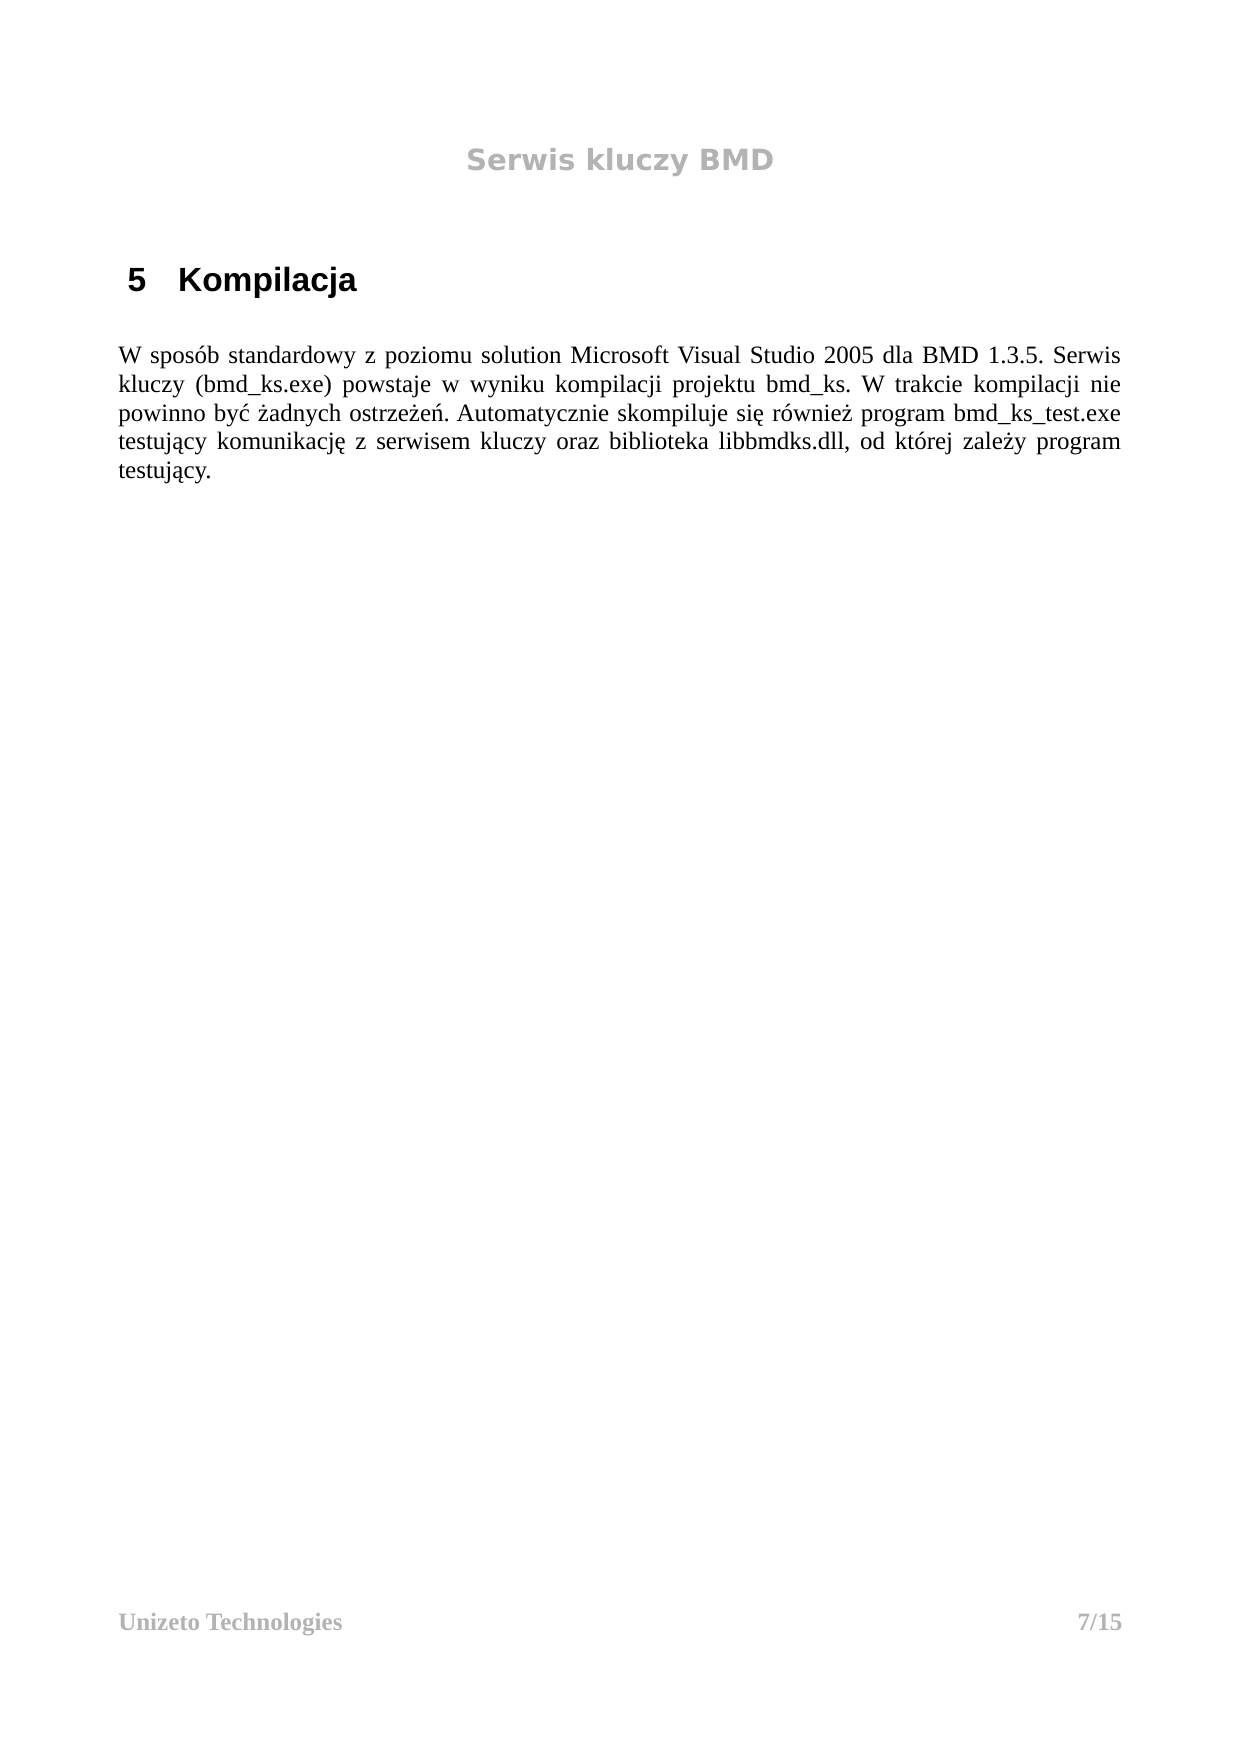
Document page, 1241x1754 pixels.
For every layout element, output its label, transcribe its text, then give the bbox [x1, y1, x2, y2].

text W sposób standardowy z poziomu solution Microsoft Visual Studio 2005 dla BMD 1.3.5. Serwis kluczy (bmd_ks.exe) powstaje w wyniku kompilacji projektu bmd_ks. W trakcie kompilacji nie powinno być żadnych ostrzeżeń. Automatycznie skompiluje się również program bmd_ks_test.exe testujący komunikację z serwisem kluczy oraz biblioteka libbmdks.dll, od której zależy program testujący. [118, 340, 1122, 484]
subtitle Kompilacja [118, 260, 1122, 299]
